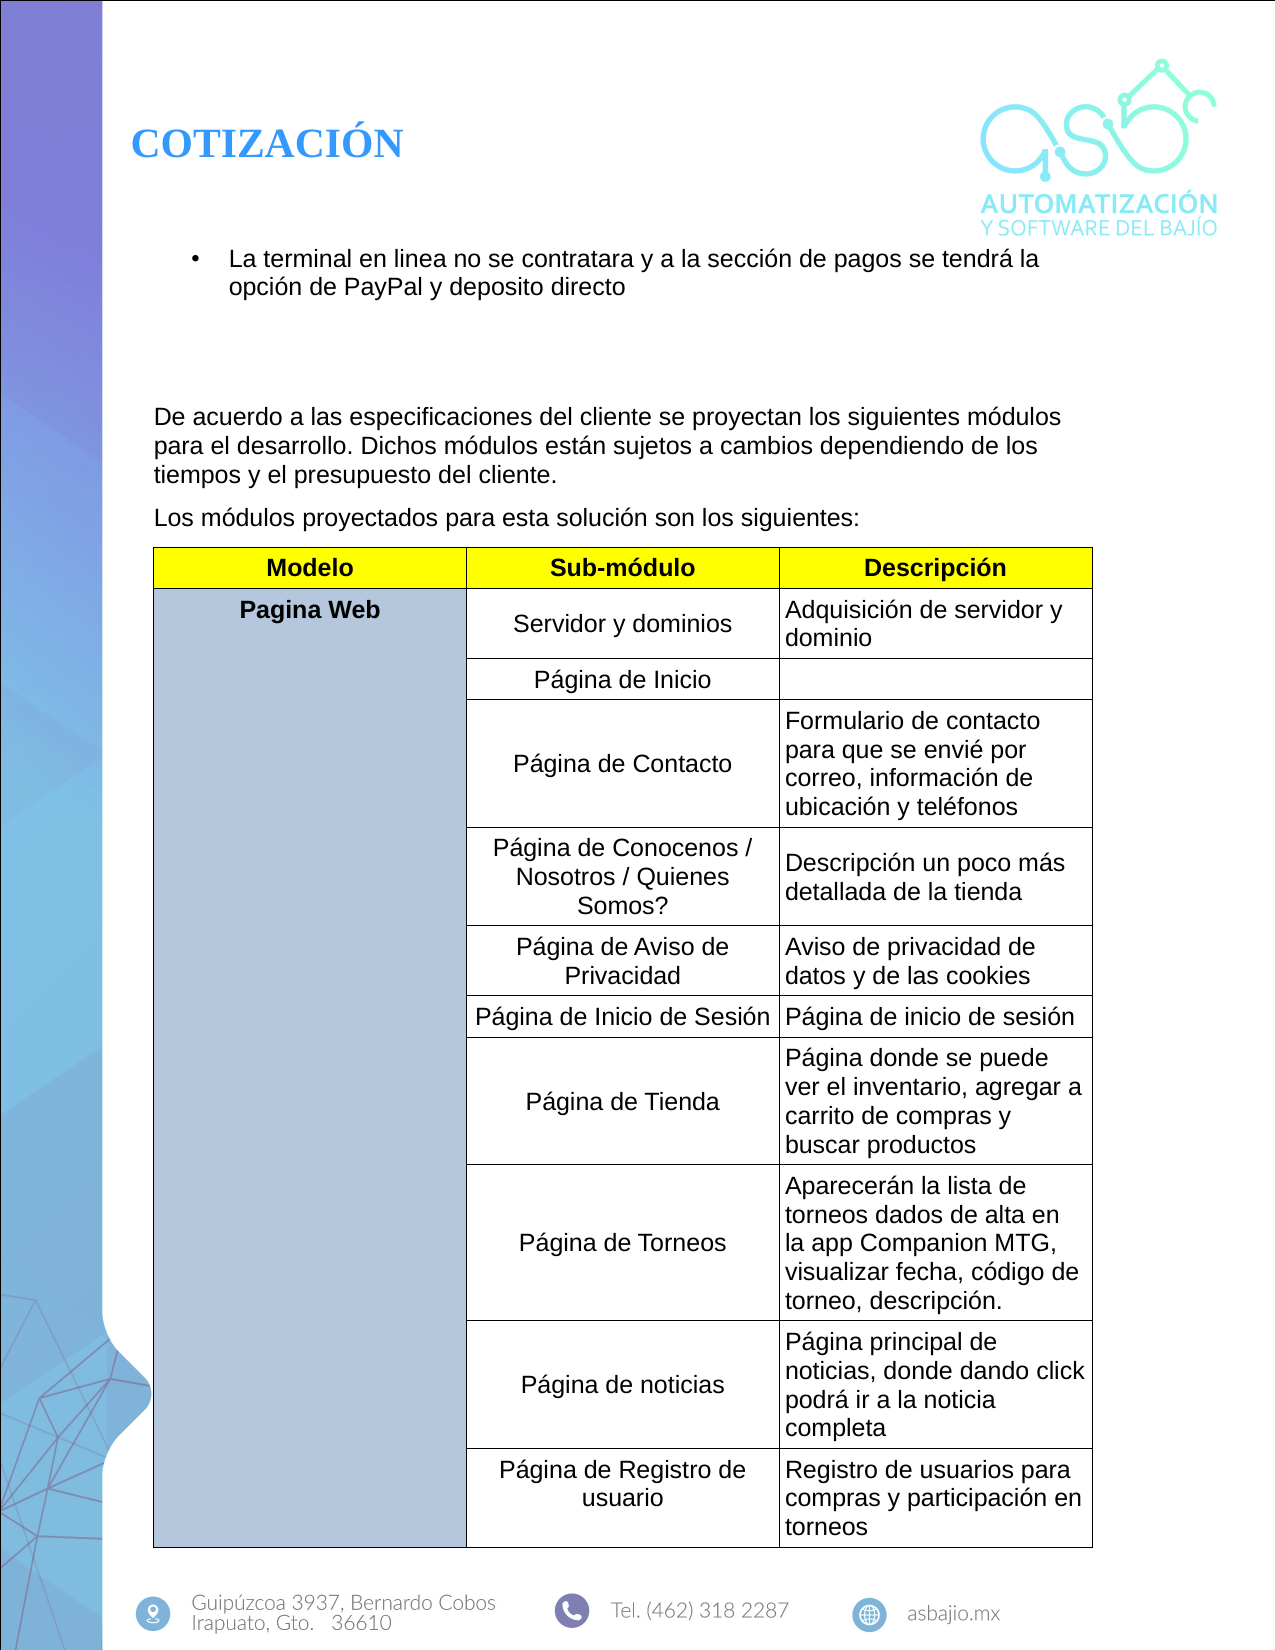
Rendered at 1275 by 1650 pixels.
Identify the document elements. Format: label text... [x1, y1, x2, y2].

table_cell Página principal de noticias, donde dando click podrá ir a la noticia completa [780, 1321, 1092, 1448]
table_cell Página de Inicio de Sesión [467, 996, 779, 1037]
table_cell Adquisición de servidor y dominio [780, 589, 1092, 658]
list La terminal en linea no se contratara y a la sección de pagos se tendrá la opción de PayPal y deposito directo [191, 243, 1092, 301]
table_cell Formulario de contacto para que se envié por correo, información de ubicación y teléfonos [780, 700, 1092, 827]
text Los módulos proyectados para esta solución son los siguientes: [153, 503, 1092, 532]
table_cell Página de Tienda [467, 1038, 779, 1164]
table_cell Página de inicio de sesión [780, 996, 1092, 1037]
table_cell Aparecerán la lista de torneos dados de alta en la app Companion MTG, visualizar fecha, código de torneo, descripción. [780, 1165, 1092, 1320]
table_cell Página de Aviso de Privacidad [467, 926, 779, 995]
table_cell Aviso de privacidad de datos y de las cookies [780, 926, 1092, 995]
table_cell Pagina Web [154, 589, 466, 1547]
table_cell Página donde se puede ver el inventario, agregar a carrito de compras y buscar productos [780, 1038, 1092, 1164]
table_cell Página de noticias [467, 1321, 779, 1448]
table_header Modelo [154, 548, 466, 588]
table_cell Página de Inicio [467, 659, 779, 699]
table_cell [780, 659, 1092, 699]
table_cell Página de Torneos [467, 1165, 779, 1320]
table_header Descripción [780, 548, 1092, 588]
table_cell Registro de usuarios para compras y participación en torneos [780, 1449, 1092, 1547]
table_cell Página de Contacto [467, 700, 779, 827]
table_cell Página de Conocenos / Nosotros / Quienes Somos? [467, 828, 779, 925]
table_header Sub-módulo [467, 548, 779, 588]
table_cell Servidor y dominios [467, 589, 779, 658]
text De acuerdo a las especificaciones del cliente se proyectan los siguientes módulos para el desarrollo. Dichos módulos están sujetos a cambios dependiendo de los tiempos y el presupuesto del cliente. [153, 402, 1092, 489]
table_cell Descripción un poco más detallada de la tienda [780, 828, 1092, 925]
table_cell Página de Registro de usuario [467, 1449, 779, 1547]
